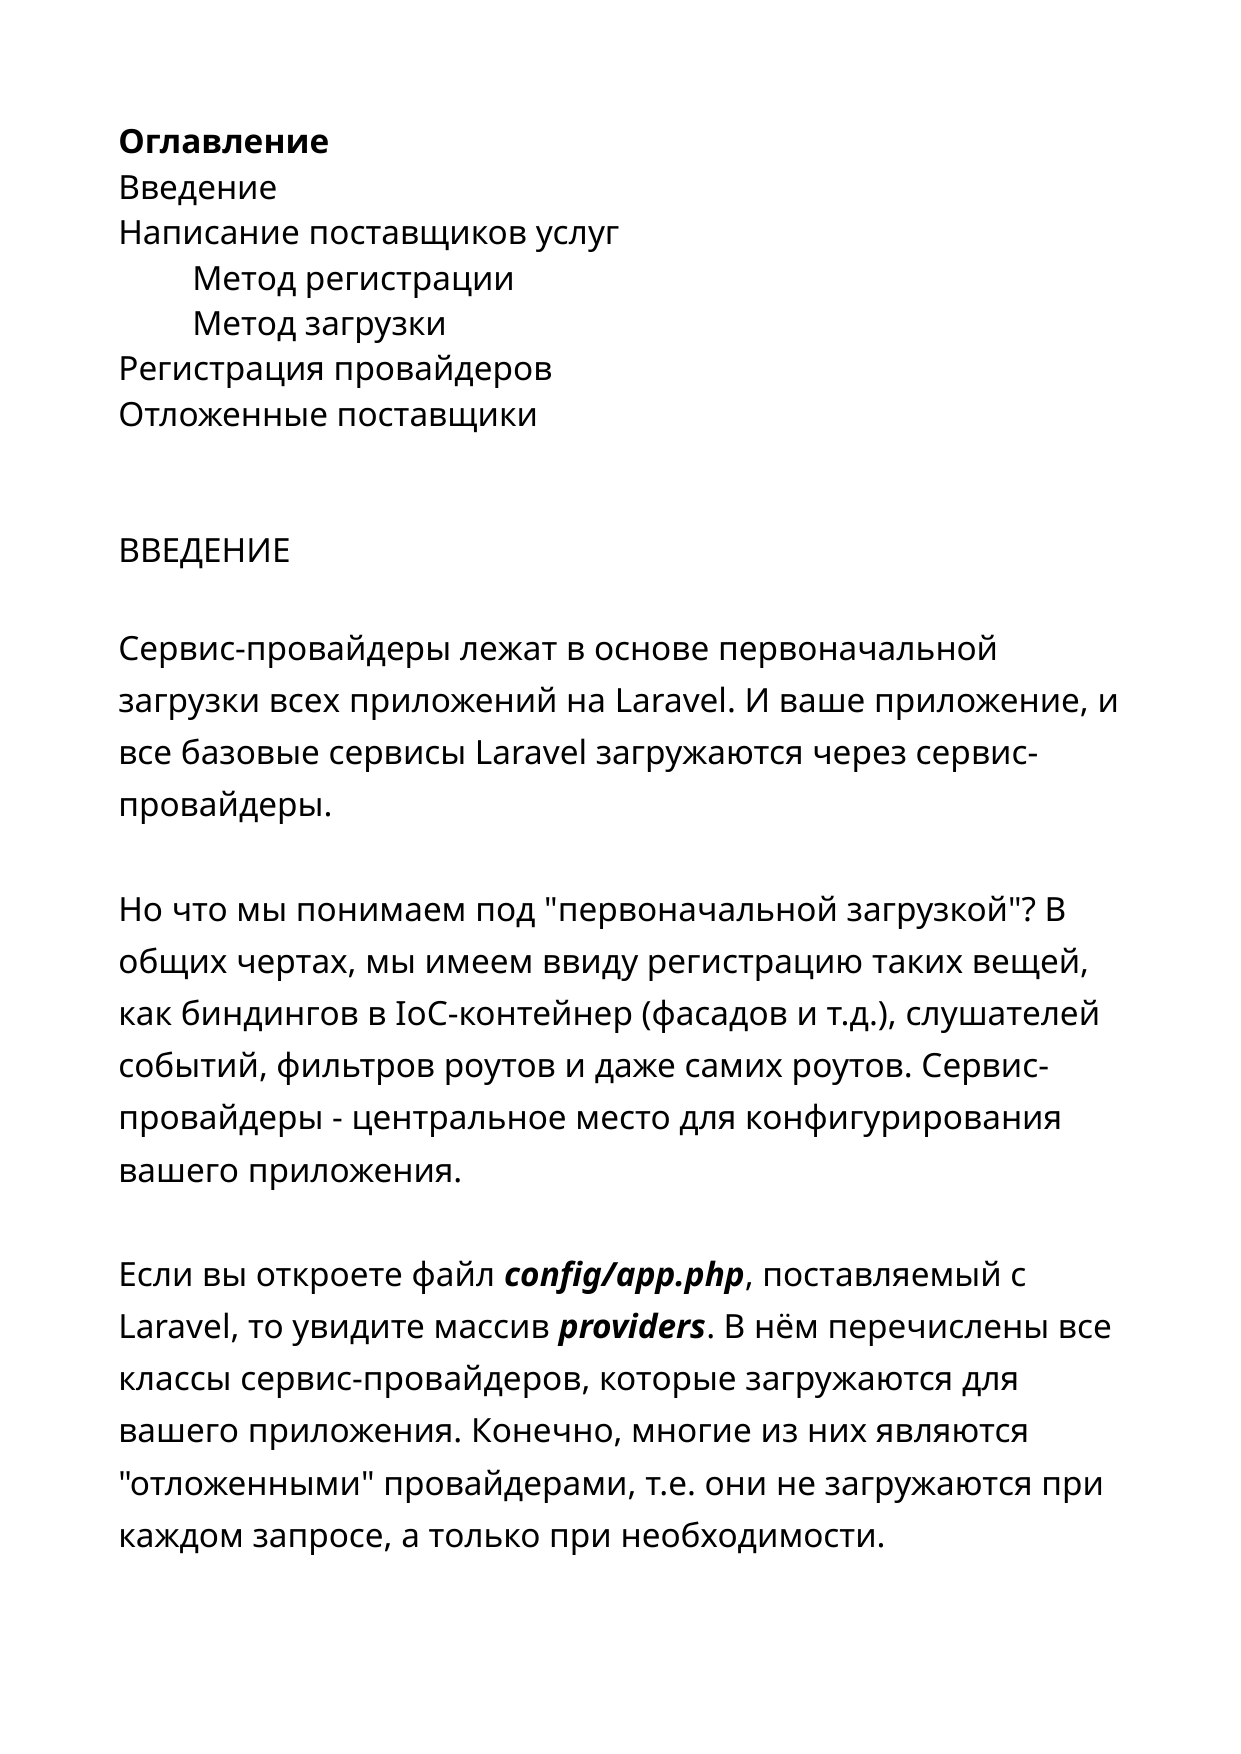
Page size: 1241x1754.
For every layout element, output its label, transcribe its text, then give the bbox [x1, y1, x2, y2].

text Отложенные поставщики [118, 391, 1122, 436]
text Сервис-провайдеры лежат в основе первоначальной загрузки всех приложений на Laravel. И ваше приложение, и все базовые сервисы Laravel загружаются через сервис-провайдеры. [118, 624, 1122, 826]
text Регистрация провайдеров [118, 345, 1122, 391]
text Оглавление [118, 118, 1122, 163]
subtitle ВВЕДЕНИЕ [118, 527, 1122, 572]
text Метод регистрации [118, 254, 1122, 300]
text Введение [118, 163, 1122, 209]
text Если вы откроете файл config/app.php, поставляемый с Laravel, то увидите массив providers. В нём перечислены все классы сервис-провайдеров, которые загружаются для вашего приложения. Конечно, многие из них являются "отложенными" провайдерами, т.е. они не загружаются при каждом запросе, а только при необходимости. [118, 1251, 1122, 1557]
text Написание поставщиков услуг [118, 209, 1122, 254]
text Но что мы понимаем под "первоначальной загрузкой"? В общих чертах, мы имеем ввиду регистрацию таких вещей, как биндингов в IoC-контейнер (фасадов и т.д.), слушателей событий, фильтров роутов и даже самих роутов. Сервис-провайдеры - центральное место для конфигурирования вашего приложения. [118, 885, 1122, 1192]
text Метод загрузки [118, 300, 1122, 345]
